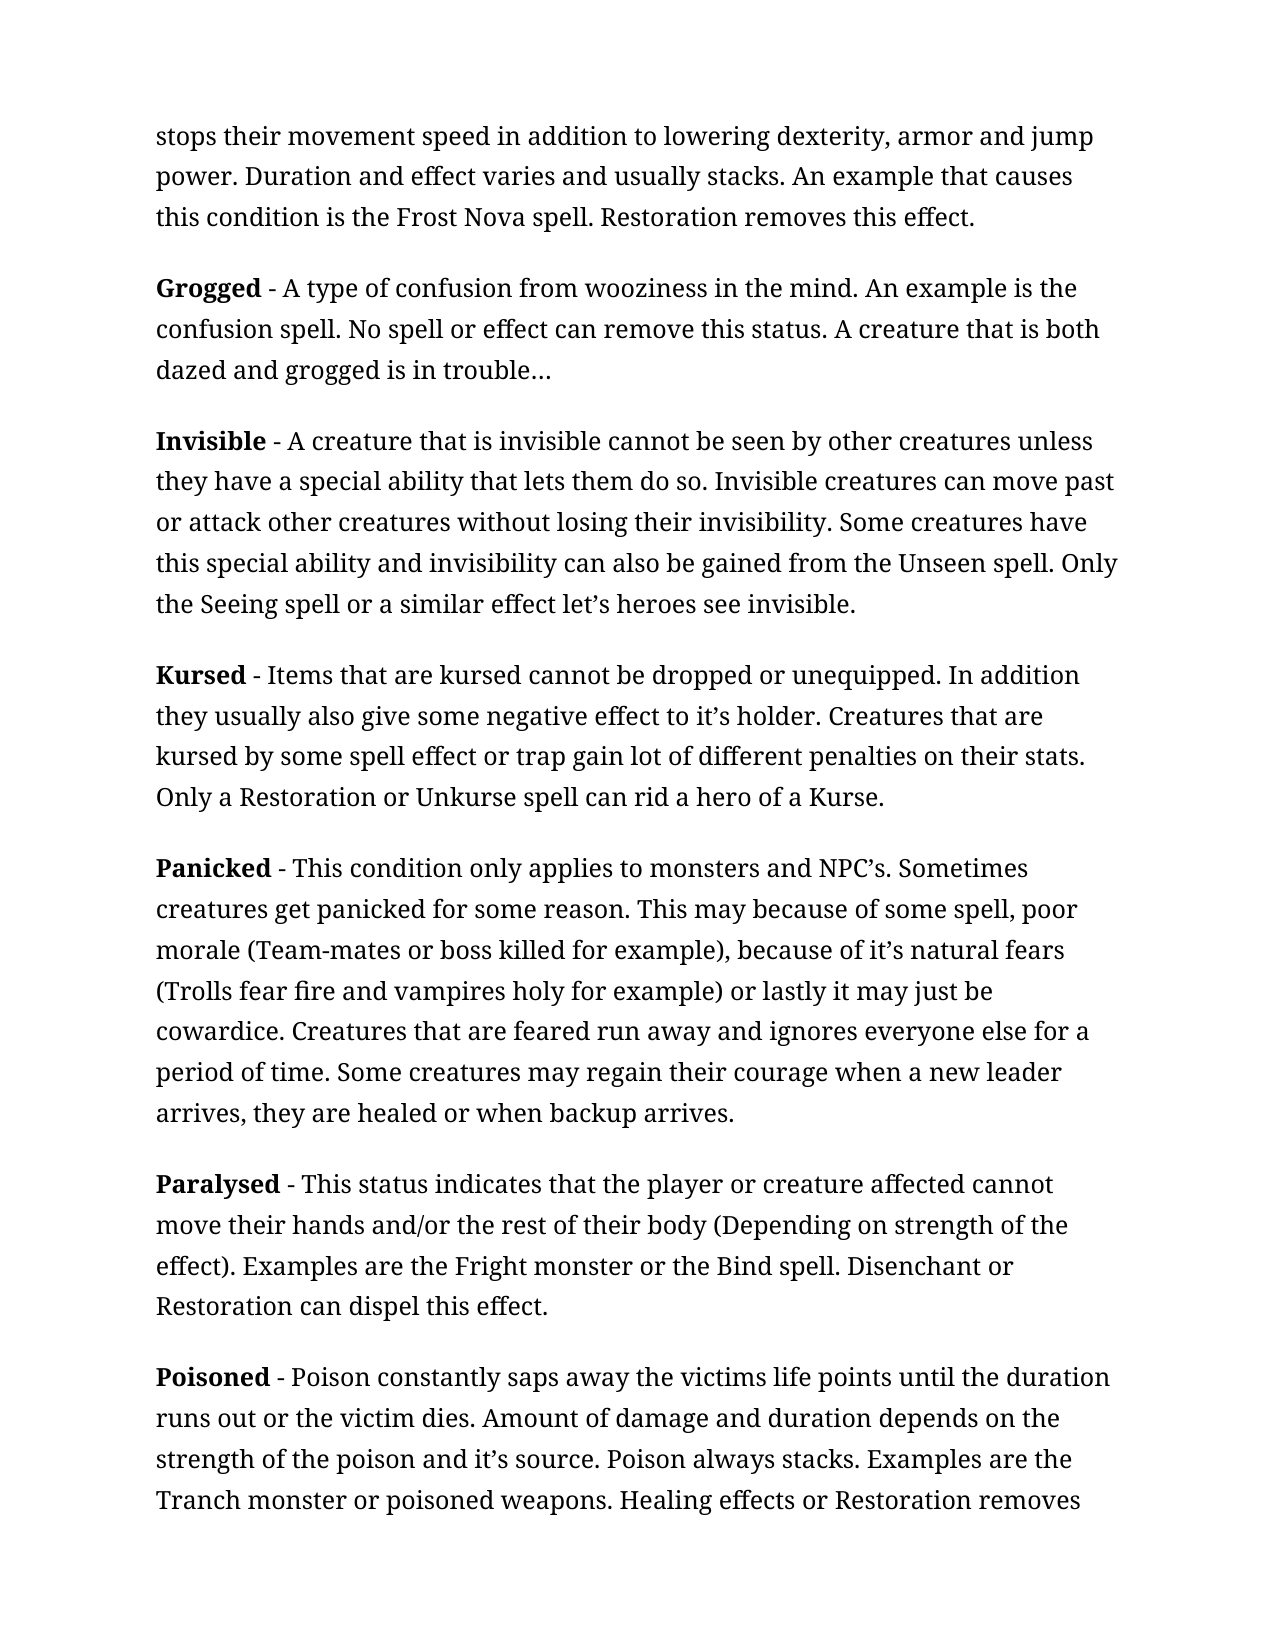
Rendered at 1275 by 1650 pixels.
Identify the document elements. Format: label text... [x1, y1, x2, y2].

text Invisible - A creature that is invisible cannot be seen by other creatures unless they have a special ability that lets them do so. Invisible creatures can move past or attack other creatures without losing their invisibility. Some creatures have this special ability and invisibility can also be gained from the Unseen spell. Only the Seeing spell or a similar effect let’s heroes see invisible. [156, 423, 1119, 621]
text Grogged - A type of confusion from wooziness in the mind. An example is the confusion spell. No spell or effect can remove this status. A creature that is both dazed and grogged is in trouble… [156, 271, 1119, 386]
text Poisoned - Poison constantly saps away the victims life points until the duration runs out or the victim dies. Amount of damage and duration depends on the strength of the poison and it’s source. Poison always stacks. Examples are the Tranch monster or poisoned weapons. Healing effects or Restoration removes [156, 1360, 1119, 1516]
text Panicked - This condition only applies to monsters and NPC’s. Sometimes creatures get panicked for some reason. This may because of some spell, poor morale (Team-mates or boss killed for example), because of it’s natural fears (Trolls fear fire and vampires holy for example) or lastly it may just be cowardice. Creatures that are feared run away and ignores everyone else for a period of time. Some creatures may regain their courage when a new leader arrives, they are healed or when backup arrives. [156, 851, 1119, 1130]
text Kursed - Items that are kursed cannot be dropped or unequipped. In addition they usually also give some negative effect to it’s holder. Creatures that are kursed by some spell effect or trap gain lot of different penalties on their stats. Only a Restoration or Unkurse spell can rid a hero of a Kurse. [156, 657, 1119, 814]
text Paralysed - This status indicates that the player or creature affected cannot move their hands and/or the rest of their body (Depending on strength of the effect). Examples are the Fright monster or the Bind spell. Disenchant or Restoration can dispel this effect. [156, 1166, 1119, 1323]
text stops their movement speed in addition to lowering dexterity, armor and jump power. Duration and effect varies and usually stacks. An example that causes this condition is the Frost Nova spell. Restoration removes this effect. [156, 118, 1119, 234]
